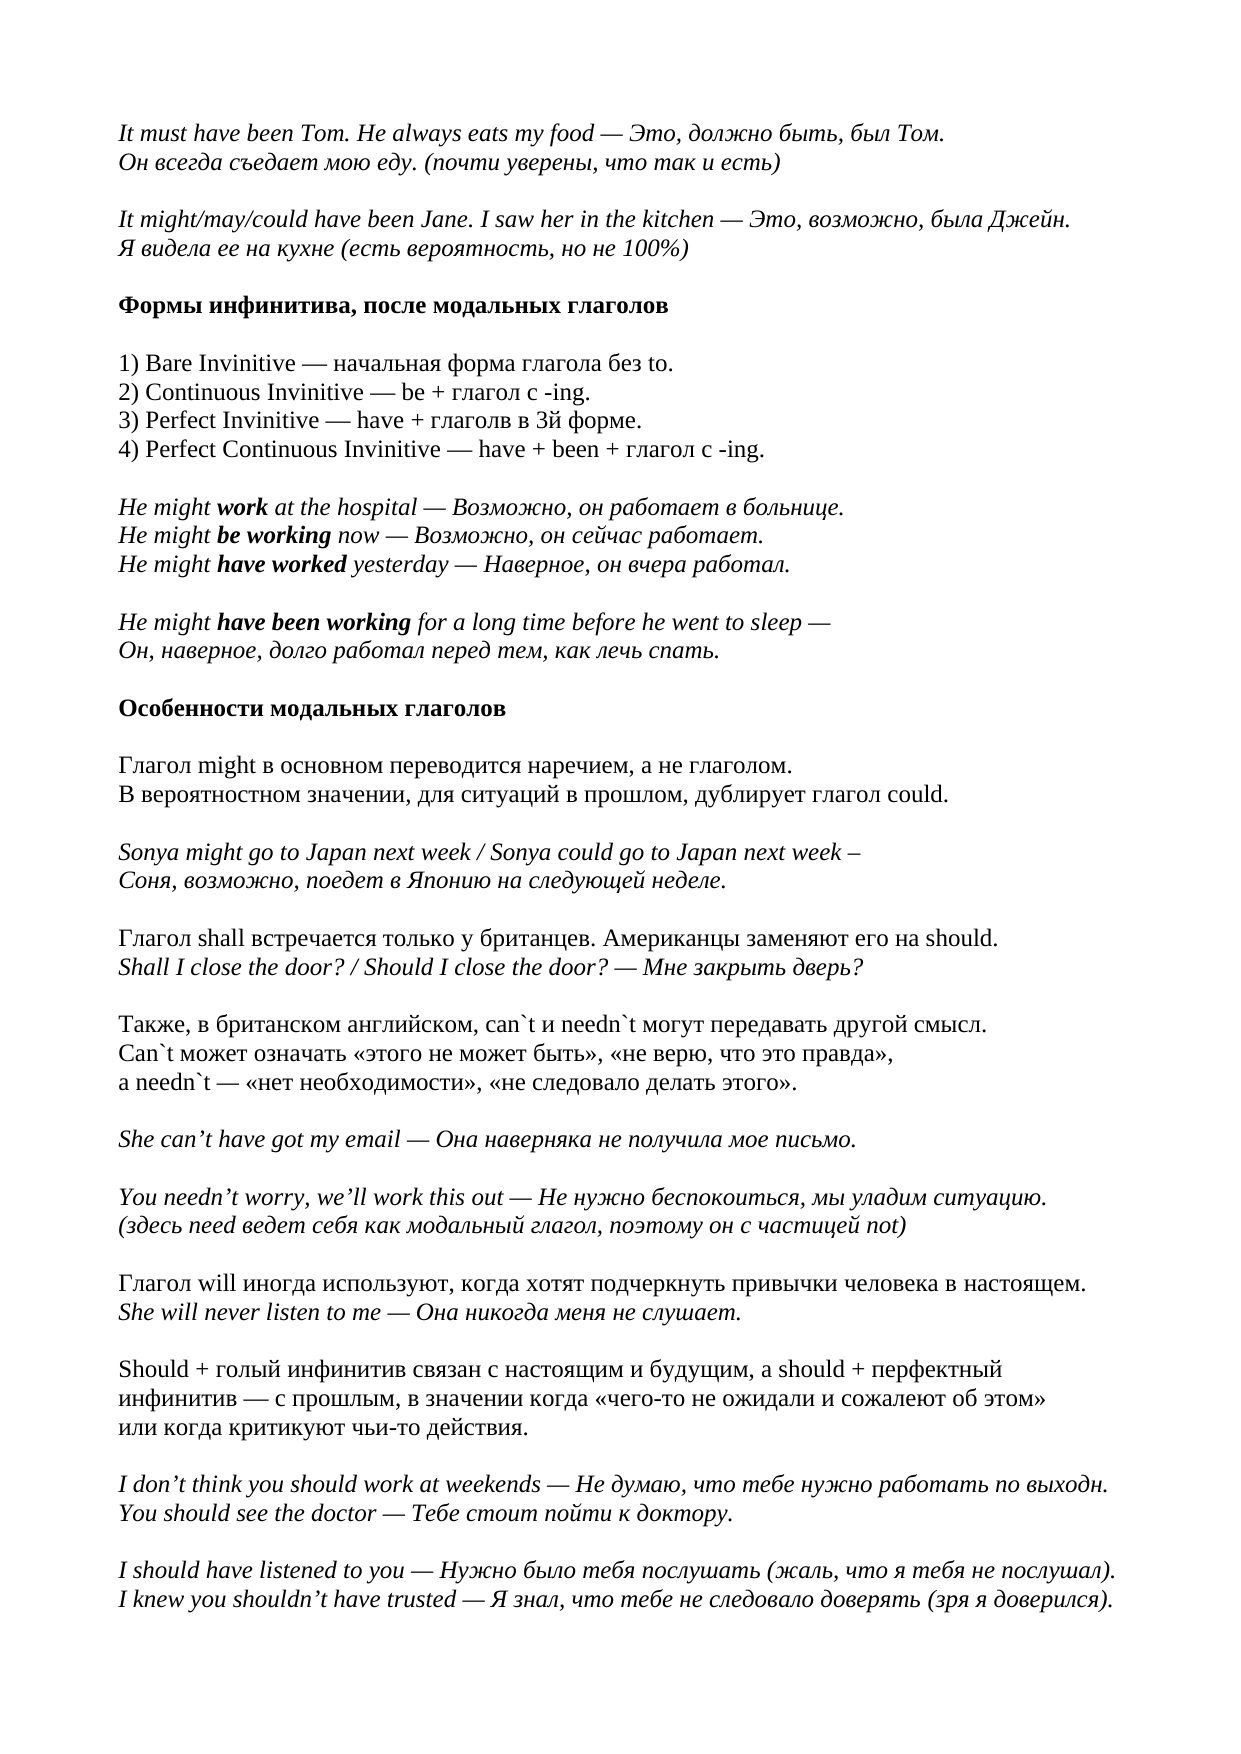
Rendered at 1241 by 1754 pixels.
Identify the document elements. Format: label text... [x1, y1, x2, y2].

text I should have listened to you — Нужно было тебя послушать (жаль, что я тебя не послушал). [118, 1556, 1122, 1584]
text She will never listen to me — Она никогда меня не слушает. [118, 1297, 1122, 1326]
text Can`t может означать «этого не может быть», «не верю, что это правда», [118, 1038, 1122, 1067]
text You needn’t worry, we’ll work this out — Не нужно беспокоиться, мы уладим ситуацию. [118, 1182, 1122, 1211]
text Глагол might в основном переводится наречием, а не глаголом. [118, 751, 1122, 779]
text Shall I close the door? / Should I close the door? — Мне закрыть дверь? [118, 952, 1122, 981]
text Он всегда съедает мою еду. (почти уверены, что так и есть) [118, 147, 1122, 176]
text You should see the doctor — Тебе стоит пойти к доктору. [118, 1498, 1122, 1527]
text Особенности модальных глаголов [118, 693, 1122, 722]
text She can’t have got my email — Она наверняка не получила мое письмо. [118, 1124, 1122, 1153]
text Should + голый инфинитив связан с настоящим и будущим, а should + перфектный инфинитив — с прошлым, в значении когда «чего-то не ожидали и сожалеют об этом» [118, 1354, 1122, 1412]
text 4) Perfect Continuous Invinitive — have + been + глагол с -ing. [118, 434, 1122, 463]
text It might/may/could have been Jane. I saw her in the kitchen — Это, возможно, была Джейн. [118, 204, 1122, 233]
text а needn`t — «нет необходимости», «не следовало делать этого». [118, 1067, 1122, 1096]
text He might work at the hospital — Возможно, он работает в больнице. [118, 492, 1122, 521]
text 2) Continuous Invinitive — be + глагол с -ing. [118, 377, 1122, 406]
text I knew you shouldn’t have trusted — Я знал, что тебе не следовало доверять (зря я доверился). [118, 1584, 1122, 1613]
text 1) Bare Invinitive — начальная форма глагола без to. [118, 348, 1122, 377]
text В вероятностном значении, для ситуаций в прошлом, дублирует глагол could. [118, 779, 1122, 808]
text He might have worked yesterday — Наверное, он вчера работал. [118, 549, 1122, 578]
text 3) Perfect Invinitive — have + глаголв в 3й форме. [118, 406, 1122, 434]
text Sonya might go to Japan next week / Sonya could go to Japan next week – [118, 837, 1122, 866]
text Также, в британском английском, can`t и needn`t могут передавать другой смысл. [118, 1009, 1122, 1038]
text (здесь need ведет себя как модальный глагол, поэтому он с частицей not) [118, 1211, 1122, 1239]
text Соня, возможно, поедет в Японию на следующей неделе. [118, 866, 1122, 894]
text He might be working now — Возможно, он сейчас работает. [118, 521, 1122, 549]
text He might have been working for a long time before he went to sleep — [118, 607, 1122, 636]
text It must have been Tom. He always eats my food — Это, должно быть, был Том. [118, 118, 1122, 147]
text Я видела ее на кухне (есть вероятность, но не 100%) [118, 233, 1122, 262]
text Глагол shall встречается только у британцев. Американцы заменяют его на should. [118, 923, 1122, 952]
text или когда критикуют чьи-то действия. [118, 1412, 1122, 1441]
text Глагол will иногда используют, когда хотят подчеркнуть привычки человека в настоящем. [118, 1268, 1122, 1297]
text Формы инфинитива, после модальных глаголов [118, 291, 1122, 319]
text Он, наверное, долго работал перед тем, как лечь спать. [118, 636, 1122, 664]
text I don’t think you should work at weekends — Не думаю, что тебе нужно работать по выходн. [118, 1469, 1122, 1498]
